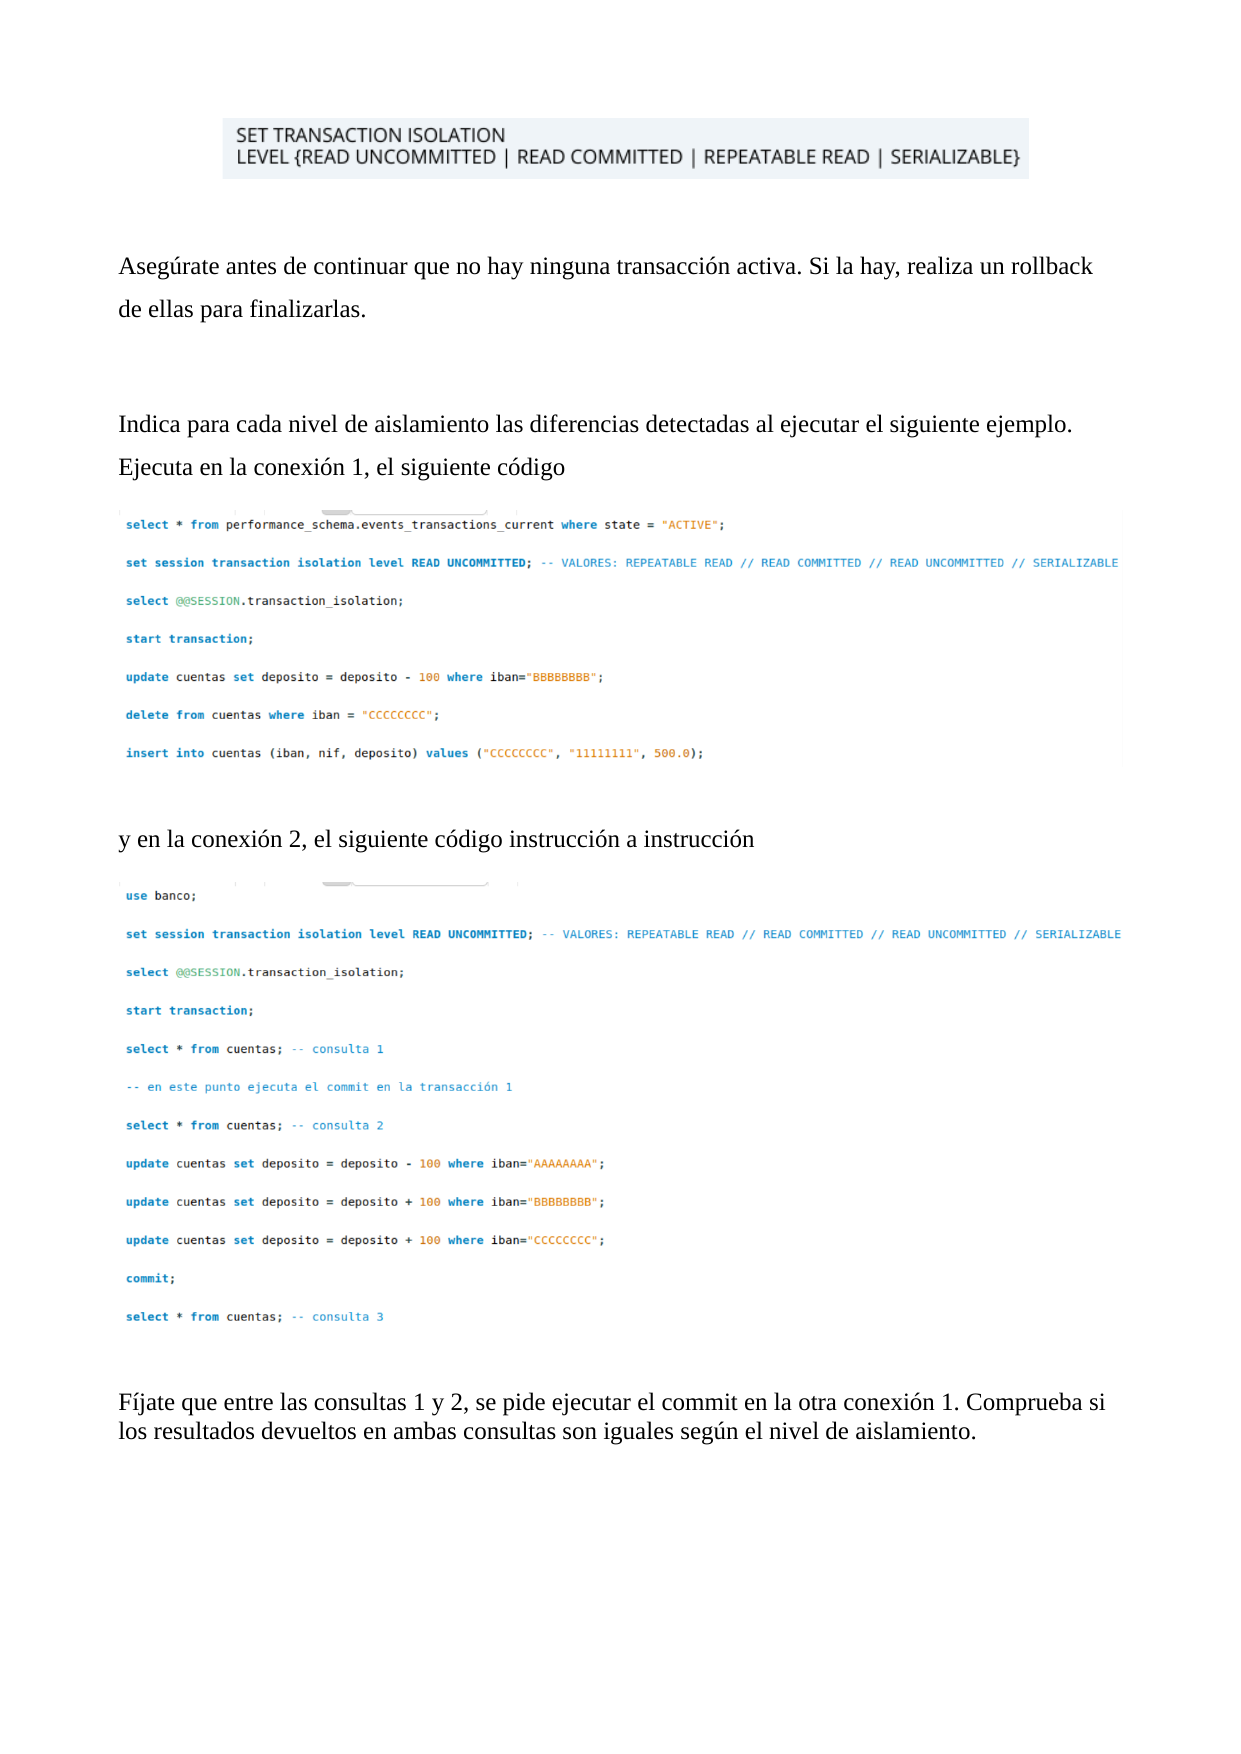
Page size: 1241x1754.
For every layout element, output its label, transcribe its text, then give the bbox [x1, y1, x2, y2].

picture [222, 118, 1029, 179]
text Asegúrate antes de continuar que no hay ninguna transacción activa. Si la hay, realiza un rollback de ellas para finalizarlas. [118, 251, 1122, 323]
text Indica para cada nivel de aislamiento las diferencias detectadas al ejecutar el siguiente ejemplo. Ejecuta en la conexión 1, el siguiente código [118, 409, 1122, 481]
text y en la conexión 2, el siguiente código instrucción a instrucción [118, 824, 1122, 853]
picture [118, 882, 1123, 1330]
text Fíjate que entre las consultas 1 y 2, se pide ejecutar el commit en la otra conexión 1. Comprueba si los resultados devueltos en ambas consultas son iguales según el nivel de aislamiento. [118, 1387, 1122, 1444]
picture [118, 510, 1123, 767]
